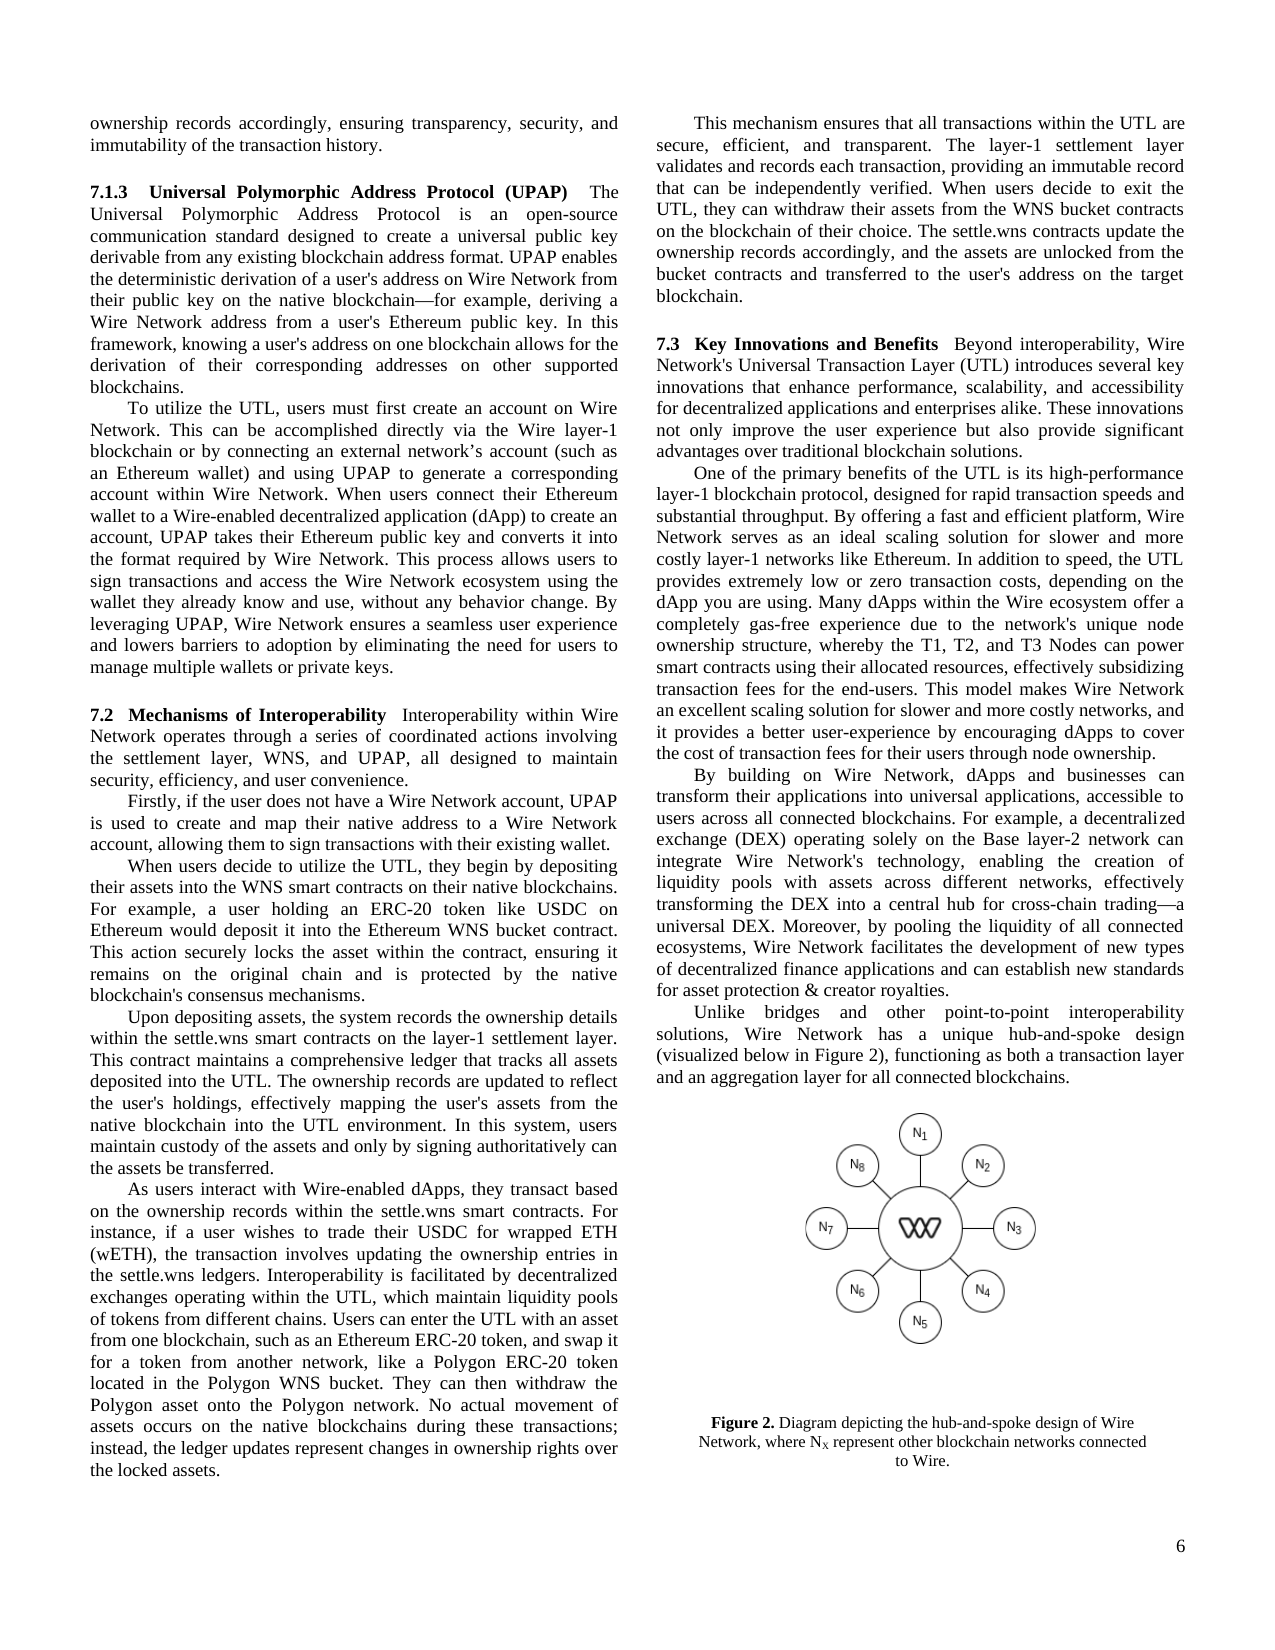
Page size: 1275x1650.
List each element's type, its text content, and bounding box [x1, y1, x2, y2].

text Figure 2. Diagram depicting the hub-and-spoke design of Wire Network, where NX represent other blockchain networks connected to Wire. [694, 1413, 1151, 1470]
text This mechanism ensures that all transactions within the UTL are secure, efficient, and transparent. The layer-1 settlement layer validates and records each transaction, providing an immutable record that can be independently verified. When users decide to exit the UTL, they can withdraw their assets from the WNS bucket contracts on the blockchain of their choice. The settle.wns contracts update the ownership records accordingly, and the assets are unlocked from the bucket contracts and transferred to the user's address on the target blockchain. [656, 112, 1185, 306]
text Unlike bridges and other point-to-point interoperability solutions, Wire Network has a unique hub-and-spoke design (visualized below in Figure 2), functioning as both a transaction layer and an aggregation layer for all connected blockchains. [656, 1001, 1185, 1087]
text When users decide to utilize the UTL, they begin by depositing their assets into the WNS smart contracts on their native blockchains. For example, a user holding an ERC-20 token like USDC on Ethereum would deposit it into the Ethereum WNS bucket contract. This action securely locks the asset within the contract, ensuring it remains on the original chain and is protected by the native blockchain's consensus mechanisms. [90, 855, 619, 1006]
text 7.1.3 Universal Polymorphic Address Protocol (UPAP) The Universal Polymorphic Address Protocol is an open-source communication standard designed to create a universal public key derivable from any existing blockchain address format. UPAP enables the deterministic derivation of a user's address on Wire Network from their public key on the native blockchain—for example, deriving a Wire Network address from a user's Ethereum public key. In this framework, knowing a user's address on one blockchain allows for the derivation of their corresponding addresses on other supported blockchains. [90, 181, 619, 397]
text Firstly, if the user does not have a Wire Network account, UPAP is used to create and map their native address to a Wire Network account, allowing them to sign transactions with their existing wallet. [90, 790, 619, 855]
text 7.3 Key Innovations and Benefits Beyond interoperability, Wire Network's Universal Transaction Layer (UTL) introduces several key innovations that enhance performance, scalability, and accessibility for decentralized applications and enterprises alike. These innovations not only improve the user experience but also provide significant advantages over traditional blockchain solutions. [656, 332, 1185, 462]
picture [805, 1113, 1036, 1344]
text One of the primary benefits of the UTL is its high-performance layer-1 blockchain protocol, designed for rapid transaction speeds and substantial throughput. By offering a fast and efficient platform, Wire Network serves as an ideal scaling solution for slower and more costly layer-1 networks like Ethereum. In addition to speed, the UTL provides extremely low or zero transaction costs, depending on the dApp you are using. Many dApps within the Wire ecosystem offer a completely gas-free experience due to the network's unique node ownership structure, whereby the T1, T2, and T3 Nodes can power smart contracts using their allocated resources, effectively subsidizing transaction fees for the end-users. This model makes Wire Network an excellent scaling solution for slower and more costly networks, and it provides a better user-experience by encouraging dApps to cover the cost of transaction fees for their users through node ownership. [656, 462, 1185, 764]
text 7.2 Mechanisms of Interoperability Interoperability within Wire Network operates through a series of coordinated actions involving the settlement layer, WNS, and UPAP, all designed to maintain security, efficiency, and user convenience. [90, 704, 619, 790]
text As users interact with Wire-enabled dApps, they transact based on the ownership records within the settle.wns smart contracts. For instance, if a user wishes to trade their USDC for wrapped ETH (wETH), the transaction involves updating the ownership entries in the settle.wns ledgers. Interoperability is facilitated by decentralized exchanges operating within the UTL, which maintain liquidity pools of tokens from different chains. Users can enter the UTL with an asset from one blockchain, such as an Ethereum ERC-20 token, and swap it for a token from another network, like a Polygon ERC-20 token located in the Polygon WNS bucket. They can then withdraw the Polygon asset onto the Polygon network. No actual movement of assets occurs on the native blockchains during these transactions; instead, the ledger updates represent changes in ownership rights over the locked assets. [90, 1178, 619, 1480]
text By building on Wire Network, dApps and businesses can transform their applications into universal applications, accessible to users across all connected blockchains. For example, a decentralized exchange (DEX) operating solely on the Base layer-2 network can integrate Wire Network's technology, enabling the creation of liquidity pools with assets across different networks, effectively transforming the DEX into a central hub for cross-chain trading—a universal DEX. Moreover, by pooling the liquidity of all connected ecosystems, Wire Network facilitates the development of new types of decentralized finance applications and can establish new standards for asset protection & creator royalties. [656, 764, 1185, 1001]
text Upon depositing assets, the system records the ownership details within the settle.wns smart contracts on the layer-1 settlement layer. This contract maintains a comprehensive ledger that tracks all assets deposited into the UTL. The ownership records are updated to reflect the user's holdings, effectively mapping the user's assets from the native blockchain into the UTL environment. In this system, users maintain custody of the assets and only by signing authoritatively can the assets be transferred. [90, 1006, 619, 1178]
text To utilize the UTL, users must first create an account on Wire Network. This can be accomplished directly via the Wire layer-1 blockchain or by connecting an external network’s account (such as an Ethereum wallet) and using UPAP to generate a corresponding account within Wire Network. When users connect their Ethereum wallet to a Wire-enabled decentralized application (dApp) to create an account, UPAP takes their Ethereum public key and converts it into the format required by Wire Network. This process allows users to sign transactions and access the Wire Network ecosystem using the wallet they already know and use, without any behavior change. By leveraging UPAP, Wire Network ensures a seamless user experience and lowers barriers to adoption by eliminating the need for users to manage multiple wallets or private keys. [90, 397, 619, 677]
text ownership records accordingly, ensuring transparency, security, and immutability of the transaction history. [90, 112, 619, 155]
